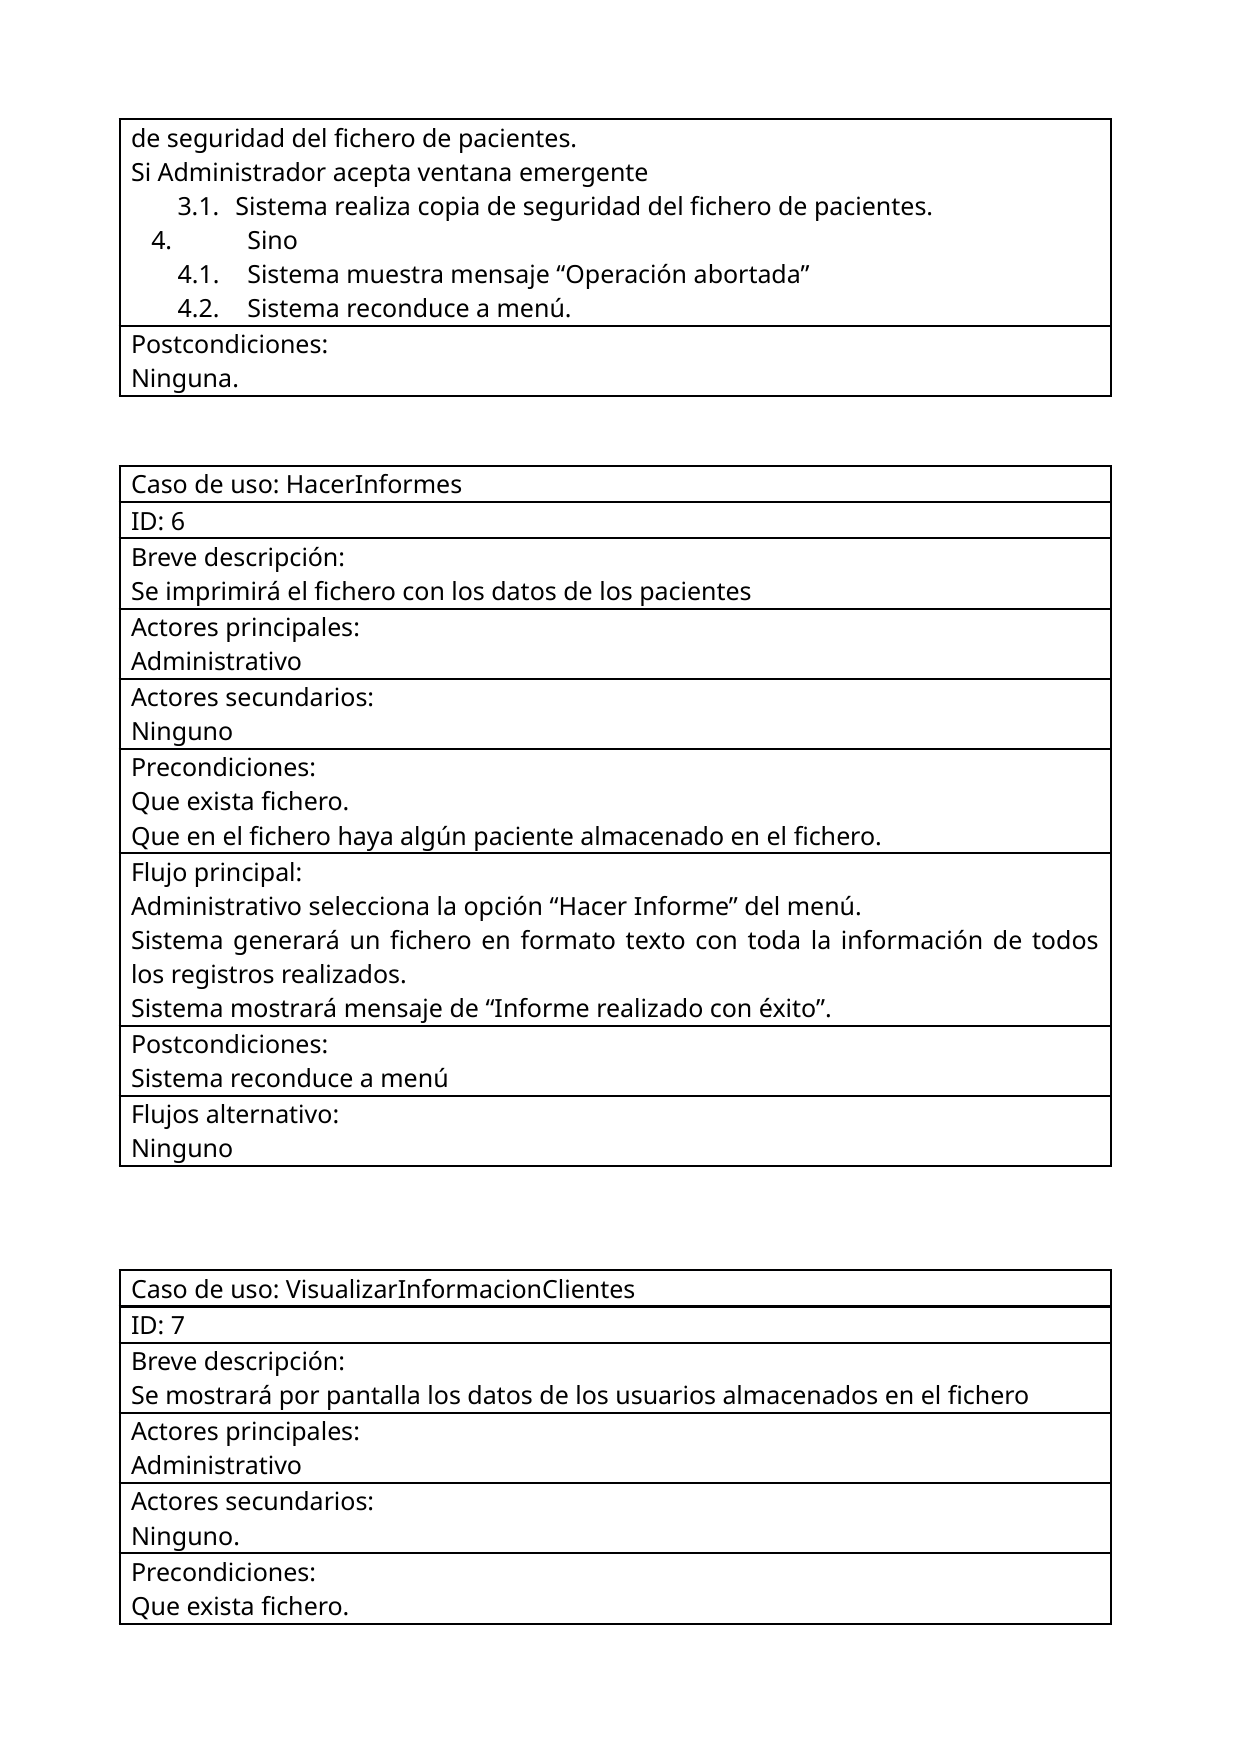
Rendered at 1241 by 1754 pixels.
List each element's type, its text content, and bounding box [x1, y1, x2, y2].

table_cell Actores secundarios: Ninguno. [121, 1484, 1110, 1552]
table_cell Precondiciones: Que exista fichero. [121, 1554, 1110, 1622]
table_cell Breve descripción: Se imprimirá el fichero con los datos de los pacientes [121, 539, 1110, 607]
table_cell Precondiciones: Que exista fichero. Que en el fichero haya algún paciente almacenado en el fichero. [121, 750, 1110, 852]
table_cell Actores principales: Administrativo [121, 1414, 1110, 1482]
table_cell Postcondiciones: Sistema reconduce a menú [121, 1027, 1110, 1095]
table_cell Flujo principal: Administrativo selecciona la opción “Hacer Informe” del menú. Sistema generará un fichero en formato texto con toda la información de todos los registros realizados. Sistema mostrará mensaje de “Informe realizado con éxito”. [121, 854, 1110, 1024]
table_header Caso de uso: VisualizarInformacionClientes [121, 1271, 1110, 1305]
table_cell Postcondiciones: Ninguna. [121, 327, 1110, 395]
table_cell ID: 6 [121, 503, 1110, 537]
table_cell Flujos alternativo: Ninguno [121, 1097, 1110, 1165]
table_header Caso de uso: HacerInformes [121, 467, 1110, 501]
table_cell Actores principales: Administrativo [121, 610, 1110, 678]
table_cell Breve descripción: Se mostrará por pantalla los datos de los usuarios almacenados en el fichero [121, 1344, 1110, 1412]
table_cell Actores secundarios: Ninguno [121, 680, 1110, 748]
table_cell ID: 7 [121, 1308, 1110, 1342]
table_cell Flujo principal: Administrativo selecciona la opción “Hacer Copia de Seguridad” en el menú. Sistema muestra ventana emergente que indicará que se va a realizar una copia de seguridad del fichero de pacientes. Si Administrador acepta ventana emergente Sistema realiza copia de seguridad del fichero de pacientes. Sino Sistema muestra mensaje “Operación abortada” Sistema reconduce a menú. [121, 120, 1110, 324]
